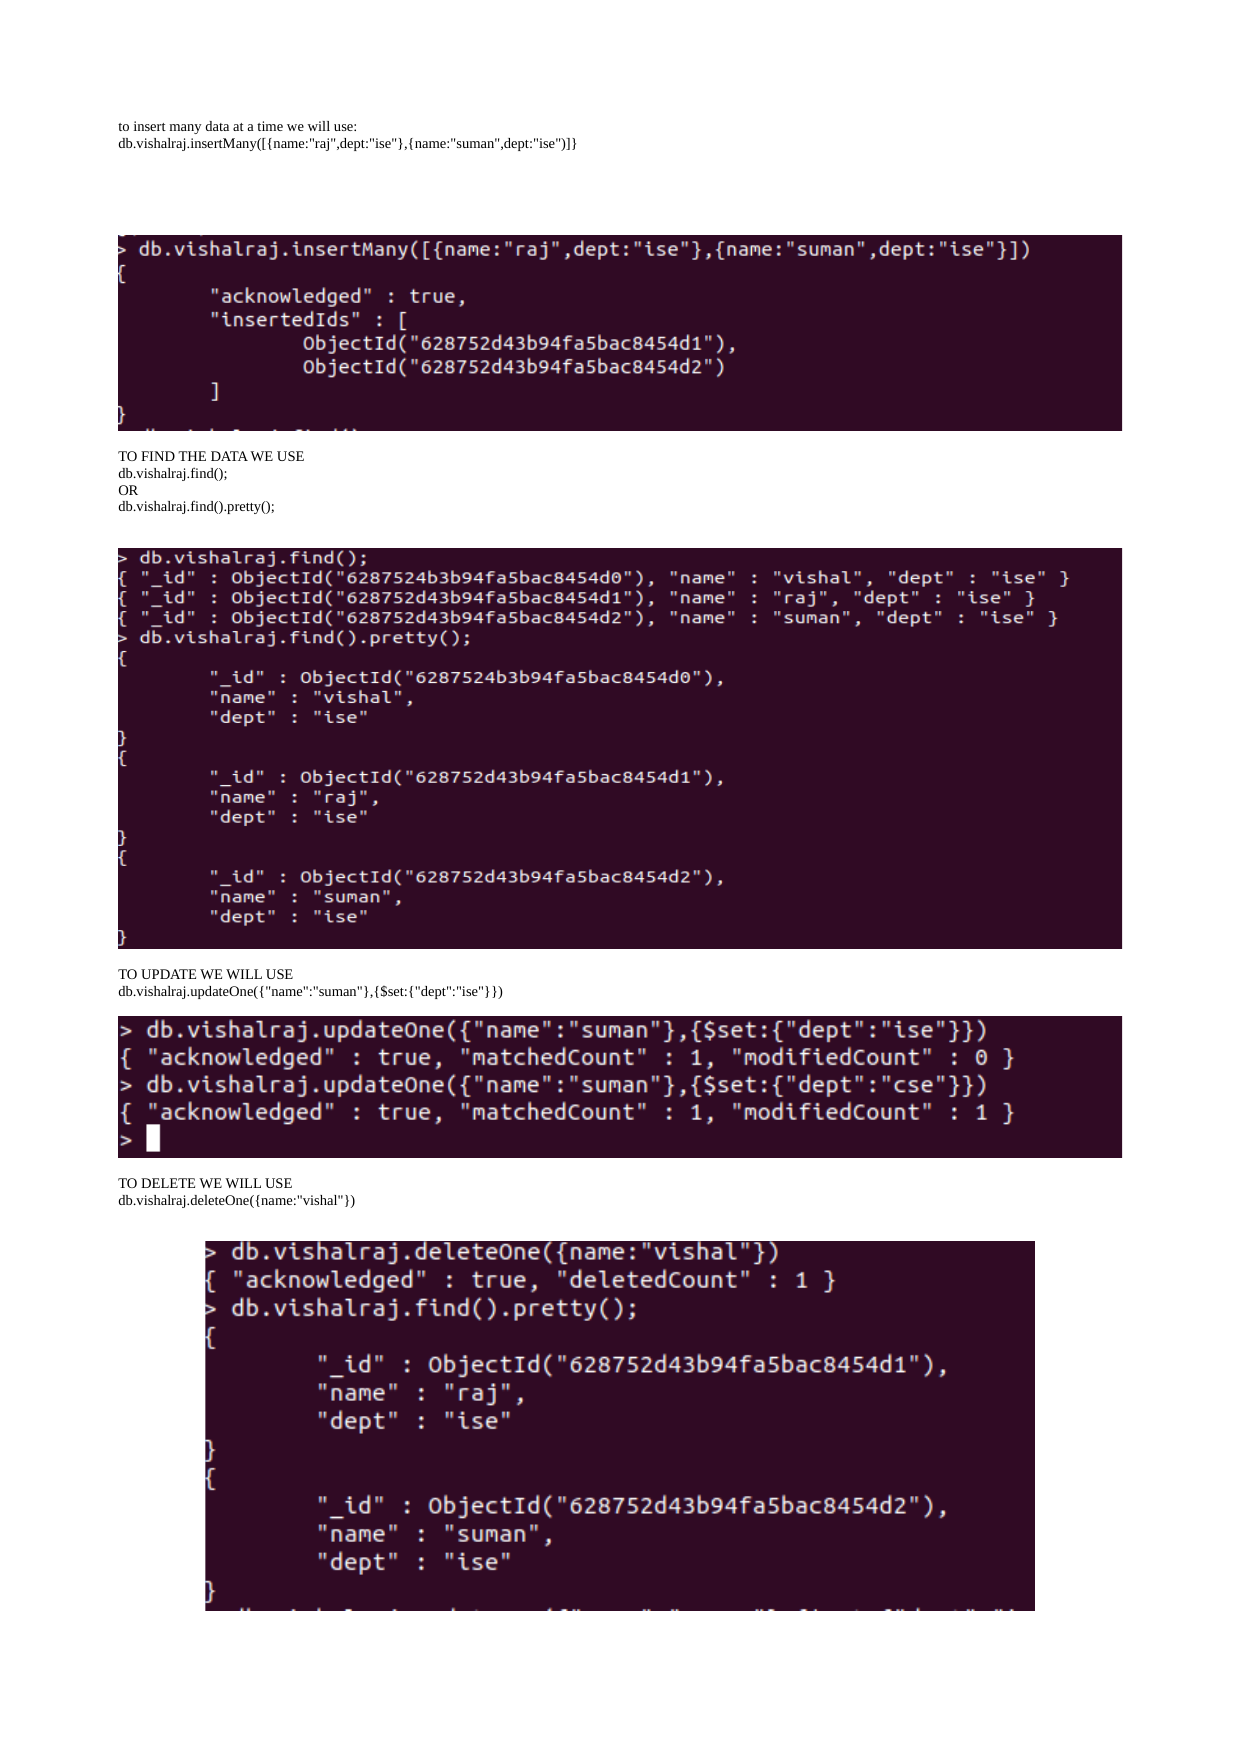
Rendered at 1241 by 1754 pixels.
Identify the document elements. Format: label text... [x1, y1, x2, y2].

picture [118, 1016, 1123, 1158]
text OR [118, 481, 1122, 498]
text TO FIND THE DATA WE USE [118, 448, 1122, 464]
text db.vishalraj.find(); [118, 464, 1122, 481]
text db.vishalraj.find().pretty(); [118, 498, 1122, 515]
picture [118, 235, 1123, 431]
text db.vishalraj.deleteOne({name:"vishal"}) [118, 1191, 1122, 1208]
text TO DELETE WE WILL USE [118, 1174, 1122, 1191]
text to insert many data at a time we will use: [118, 118, 1122, 135]
text db.vishalraj.updateOne({"name":"suman"},{$set:{"dept":"ise"}}) [118, 982, 1122, 999]
picture [205, 1241, 1035, 1611]
text db.vishalraj.insertMany([{name:"raj",dept:"ise"},{name:"suman",dept:"ise")]} [118, 135, 1122, 152]
picture [118, 548, 1123, 949]
text TO UPDATE WE WILL USE [118, 966, 1122, 982]
